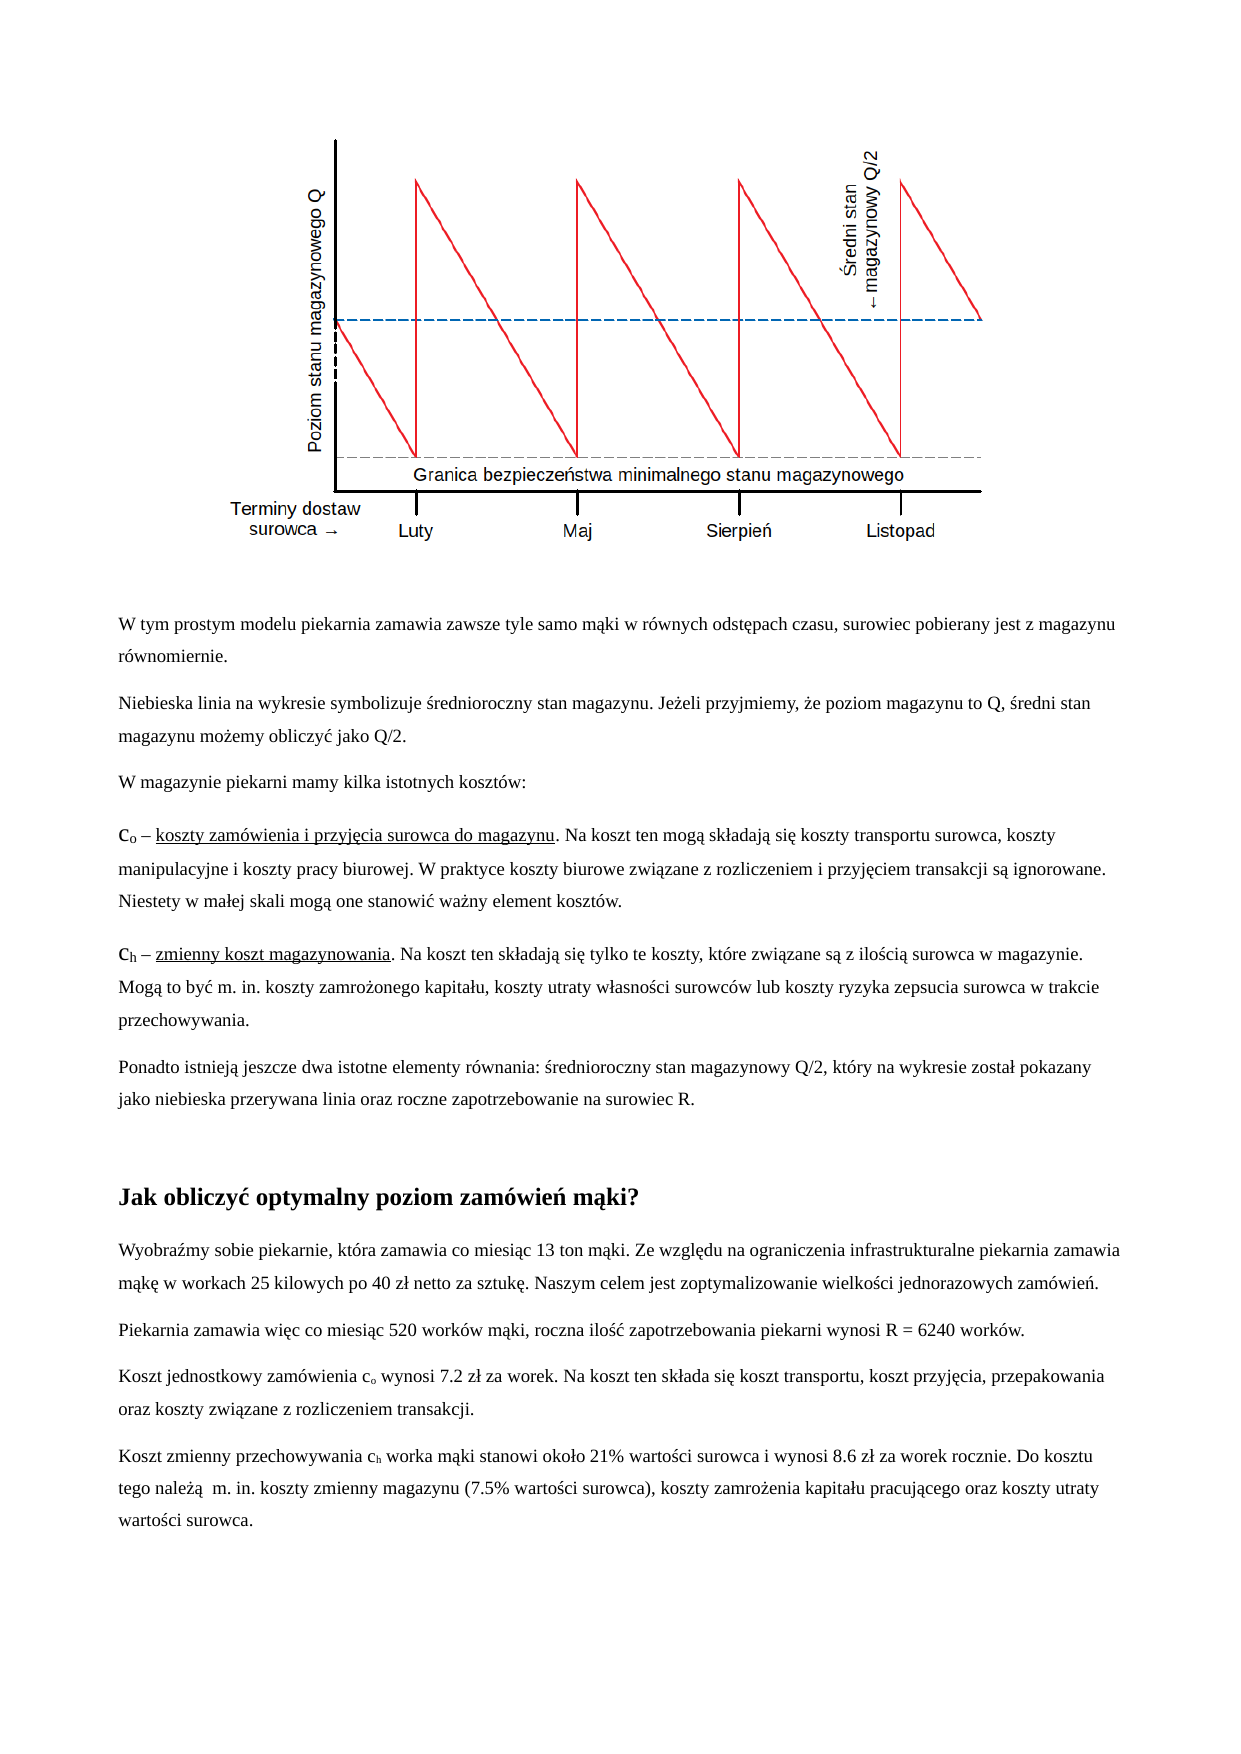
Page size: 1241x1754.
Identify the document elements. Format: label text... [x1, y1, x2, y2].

text Koszt zmienny przechowywania ch worka mąki stanowi około 21% wartości surowca i wynosi 8.6 zł za worek rocznie. Do kosztu tego należą m. in. koszty zmienny magazynu (7.5% wartości surowca), koszty zamrożenia kapitału pracującego oraz koszty utraty wartości surowca. [118, 1444, 1122, 1531]
text Piekarnia zamawia więc co miesiąc 520 worków mąki, roczna ilość zapotrzebowania piekarni wynosi R = 6240 worków. [118, 1318, 1122, 1340]
text Jak obliczyć optymalny poziom zamówień mąki? [118, 1182, 1122, 1210]
text W tym prostym modelu piekarnia zamawia zawsze tyle samo mąki w równych odstępach czasu, surowiec pobierany jest z magazynu równomiernie. [118, 613, 1122, 667]
text Niebieska linia na wykresie symbolizuje średnioroczny stan magazynu. Jeżeli przyjmiemy, że poziom magazynu to Q, średni stan magazynu możemy obliczyć jako Q/2. [118, 692, 1122, 746]
text co – koszty zamówienia i przyjęcia surowca do magazynu. Na koszt ten mogą składają się koszty transportu surowca, koszty manipulacyjne i koszty pracy biurowej. W praktyce koszty biurowe związane z rozliczeniem i przyjęciem transakcji są ignorowane. Niestety w małej skali mogą one stanowić ważny element kosztów. [118, 818, 1122, 912]
text Ponadto istnieją jeszcze dwa istotne elementy równania: średnioroczny stan magazynowy Q/2, który na wykresie został pokazany jako niebieska przerywana linia oraz roczne zapotrzebowanie na surowiec R. [118, 1056, 1122, 1109]
text Koszt jednostkowy zamówienia co wynosi 7.2 zł za worek. Na koszt ten składa się koszt transportu, koszt przyjęcia, przepakowania oraz koszty związane z rozliczeniem transakcji. [118, 1365, 1122, 1419]
text ch – zmienny koszt magazynowania. Na koszt ten składają się tylko te koszty, które związane są z ilością surowca w magazynie. Mogą to być m. in. koszty zamrożonego kapitału, koszty utraty własności surowców lub koszty ryzyka zepsucia surowca w trakcie przechowywania. [118, 937, 1122, 1030]
text W magazynie piekarni mamy kilka istotnych kosztów: [118, 771, 1122, 793]
picture [218, 118, 1023, 556]
text Wyobraźmy sobie piekarnie, która zamawia co miesiąc 13 ton mąki. Ze względu na ograniczenia infrastrukturalne piekarnia zamawia mąkę w workach 25 kilowych po 40 zł netto za sztukę. Naszym celem jest zoptymalizowanie wielkości jednorazowych zamówień. [118, 1239, 1122, 1293]
